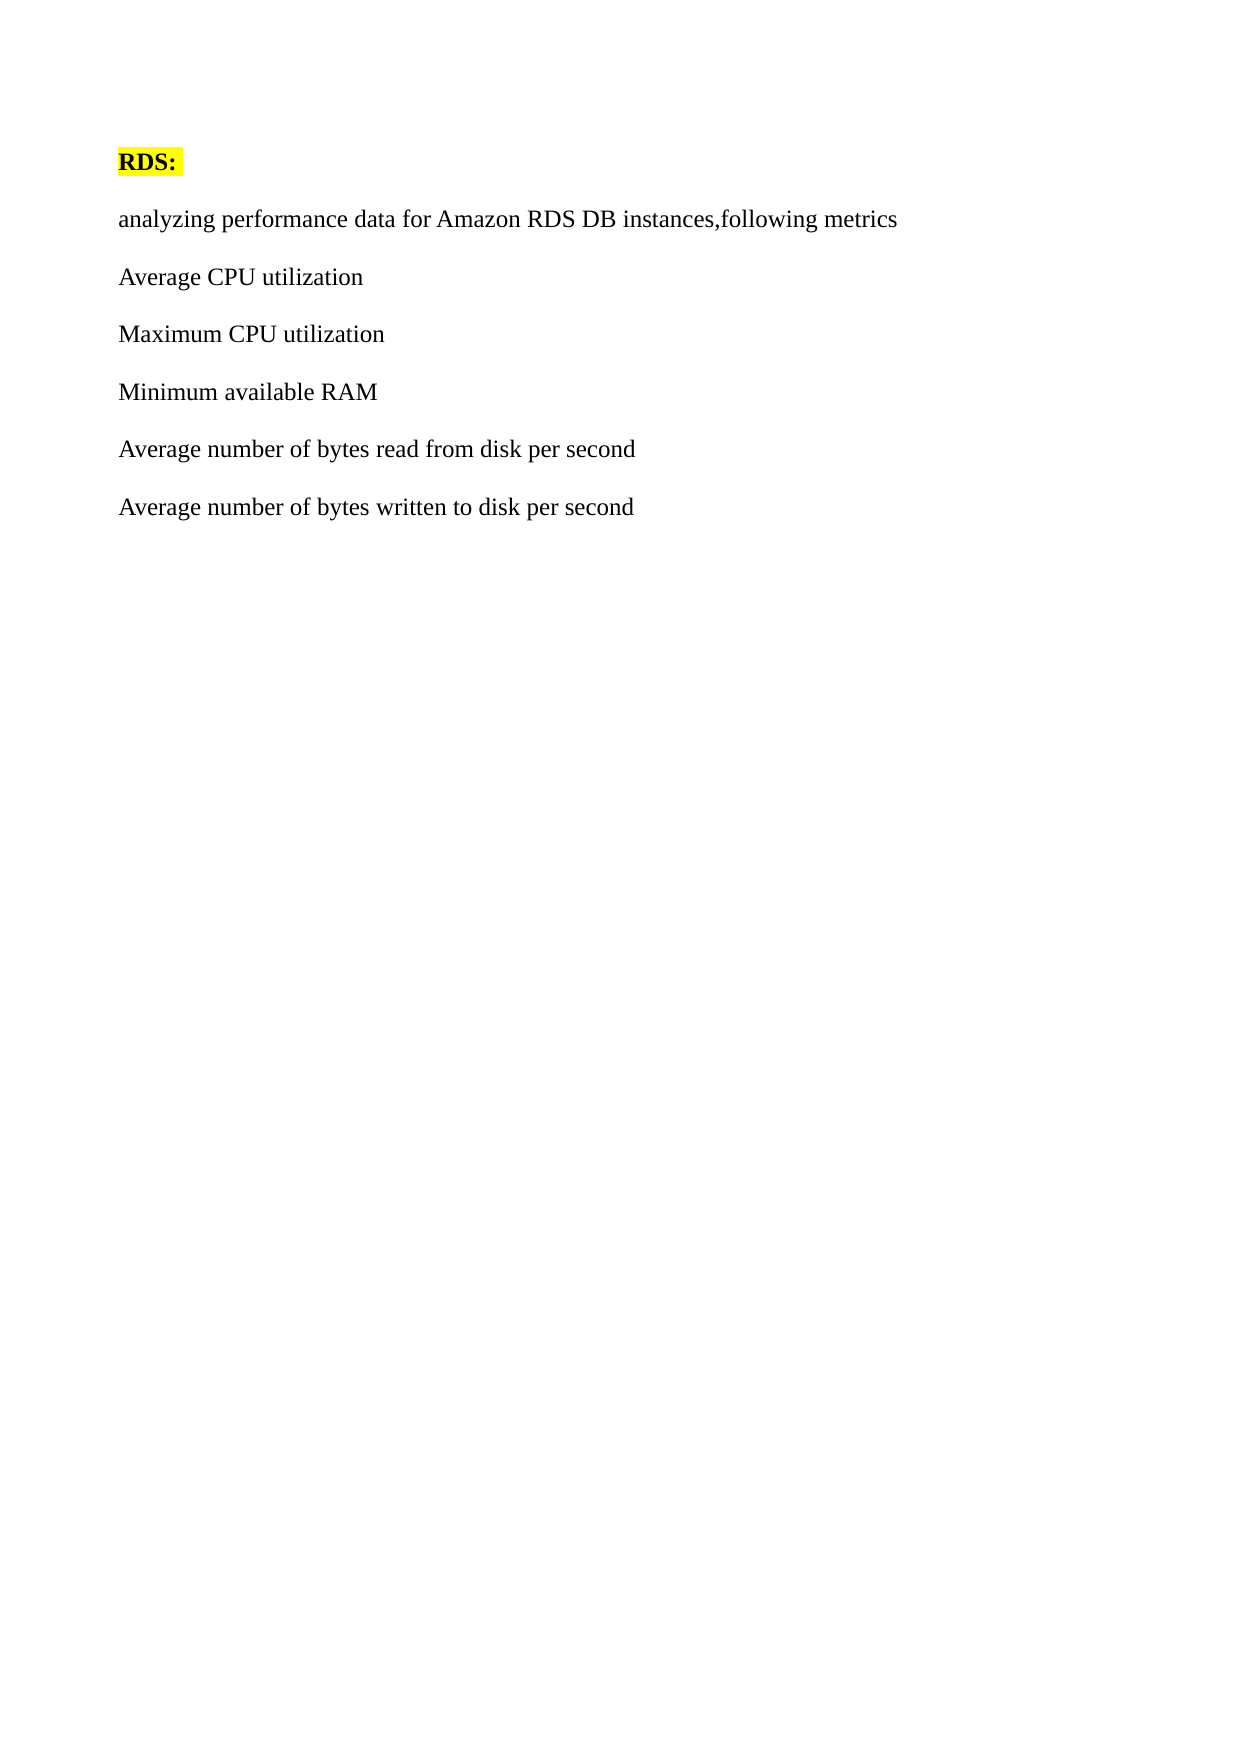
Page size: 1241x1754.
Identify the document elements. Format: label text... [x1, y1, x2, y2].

text Minimum available RAM [118, 377, 1122, 406]
text Average CPU utilization [118, 262, 1122, 291]
text Average number of bytes written to disk per second [118, 492, 1122, 521]
text Average number of bytes read from disk per second [118, 434, 1122, 463]
text Maximum CPU utilization [118, 319, 1122, 348]
text RDS: [118, 147, 1122, 176]
text analyzing performance data for Amazon RDS DB instances,following metrics [118, 204, 1122, 233]
